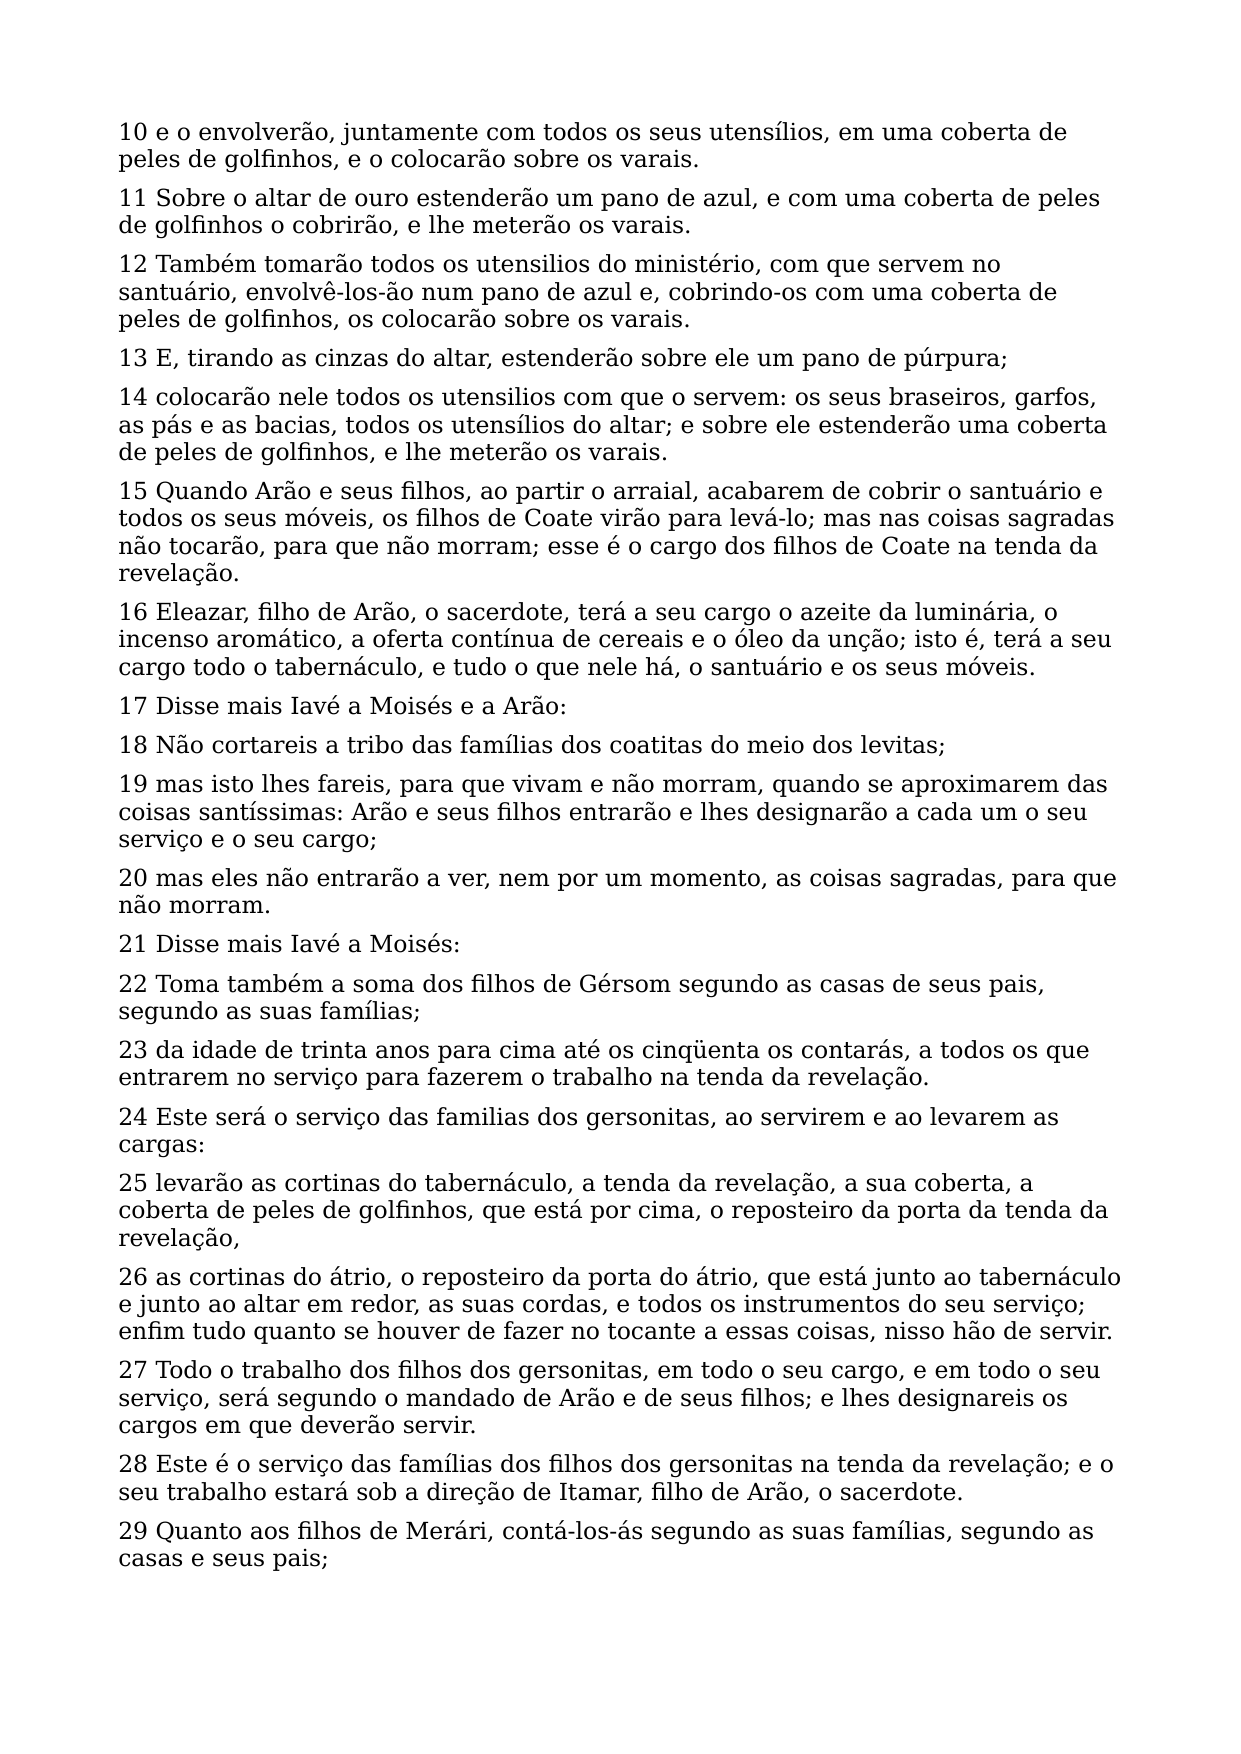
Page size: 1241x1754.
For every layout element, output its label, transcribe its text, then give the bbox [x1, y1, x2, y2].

text 28 Este é o serviço das famílias dos filhos dos gersonitas na tenda da revelação; e o seu trabalho estará sob a direção de Itamar, filho de Arão, o sacerdote. [118, 1451, 1122, 1505]
text 24 Este será o serviço das familias dos gersonitas, ao servirem e ao levarem as cargas: [118, 1103, 1122, 1158]
text 10 e o envolverão, juntamente com todos os seus utensílios, em uma coberta de peles de golfinhos, e o colocarão sobre os varais. [118, 118, 1122, 173]
text 12 Também tomarão todos os utensilios do ministério, com que servem no santuário, envolvê-los-ão num pano de azul e, cobrindo-os com uma coberta de peles de golfinhos, os colocarão sobre os varais. [118, 251, 1122, 333]
text 13 E, tirando as cinzas do altar, estenderão sobre ele um pano de púrpura; [118, 345, 1122, 372]
text 21 Disse mais Iavé a Moisés: [118, 931, 1122, 958]
text 23 da idade de trinta anos para cima até os cinqüenta os contarás, a todos os que entrarem no serviço para fazerem o trabalho na tenda da revelação. [118, 1037, 1122, 1091]
text 16 Eleazar, filho de Arão, o sacerdote, terá a seu cargo o azeite da luminária, o incenso aromático, a oferta contínua de cereais e o óleo da unção; isto é, terá a seu cargo todo o tabernáculo, e tudo o que nele há, o santuário e os seus móveis. [118, 599, 1122, 681]
text 22 Toma também a soma dos filhos de Gérsom segundo as casas de seus pais, segundo as suas famílias; [118, 970, 1122, 1025]
text 17 Disse mais Iavé a Moisés e a Arão: [118, 692, 1122, 720]
text 25 levarão as cortinas do tabernáculo, a tenda da revelação, a sua coberta, a coberta de peles de golfinhos, que está por cima, o reposteiro da porta da tenda da revelação, [118, 1169, 1122, 1251]
text 14 colocarão nele todos os utensilios com que o servem: os seus braseiros, garfos, as pás e as bacias, todos os utensílios do altar; e sobre ele estenderão uma coberta de peles de golfinhos, e lhe meterão os varais. [118, 384, 1122, 466]
text 11 Sobre o altar de ouro estenderão um pano de azul, e com uma coberta de peles de golfinhos o cobrirão, e lhe meterão os varais. [118, 184, 1122, 239]
text 26 as cortinas do átrio, o reposteiro da porta do átrio, que está junto ao tabernáculo e junto ao altar em redor, as suas cordas, e todos os instrumentos do seu serviço; enfim tudo quanto se houver de fazer no tocante a essas coisas, nisso hão de servir. [118, 1263, 1122, 1345]
text 27 Todo o trabalho dos filhos dos gersonitas, em todo o seu cargo, e em todo o seu serviço, será segundo o mandado de Arão e de seus filhos; e lhes designareis os cargos em que deverão servir. [118, 1357, 1122, 1439]
text 15 Quando Arão e seus filhos, ao partir o arraial, acabarem de cobrir o santuário e todos os seus móveis, os filhos de Coate virão para levá-lo; mas nas coisas sagradas não tocarão, para que não morram; esse é o cargo dos filhos de Coate na tenda da revelação. [118, 478, 1122, 587]
text 20 mas eles não entrarão a ver, nem por um momento, as coisas sagradas, para que não morram. [118, 864, 1122, 919]
text 19 mas isto lhes fareis, para que vivam e não morram, quando se aproximarem das coisas santíssimas: Arão e seus filhos entrarão e lhes designarão a cada um o seu serviço e o seu cargo; [118, 771, 1122, 853]
text 18 Não cortareis a tribo das famílias dos coatitas do meio dos levitas; [118, 732, 1122, 759]
text 29 Quanto aos filhos de Merári, contá-los-ás segundo as suas famílias, segundo as casas e seus pais; [118, 1517, 1122, 1572]
